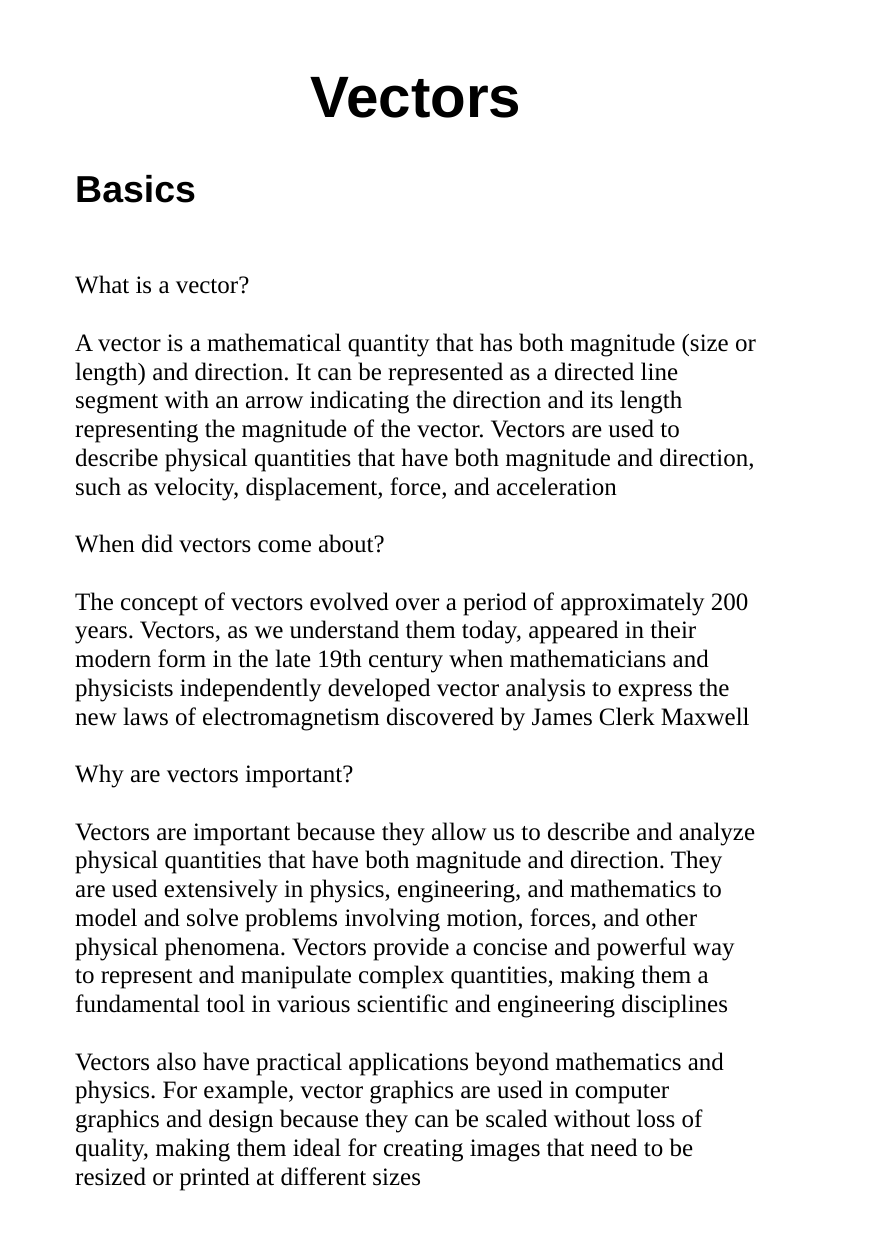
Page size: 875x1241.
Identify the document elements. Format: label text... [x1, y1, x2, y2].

subtitle Basics [75, 167, 756, 210]
text A vector is a mathematical quantity that has both magnitude (size or length) and direction. It can be represented as a directed line segment with an arrow indicating the direction and its length representing the magnitude of the vector. Vectors are used to describe physical quantities that have both magnitude and direction, such as velocity, displacement, force, and acceleration [75, 328, 756, 500]
text Vectors also have practical applications beyond mathematics and physics. For example, vector graphics are used in computer graphics and design because they can be scaled without loss of quality, making them ideal for creating images that need to be resized or printed at different sizes [75, 1047, 756, 1190]
text Vectors are important because they allow us to describe and analyze physical quantities that have both magnitude and direction. They are used extensively in physics, engineering, and mathematics to model and solve problems involving motion, forces, and other physical phenomena. Vectors provide a concise and powerful way to represent and manipulate complex quantities, making them a fundamental tool in various scientific and engineering disciplines [75, 817, 756, 1018]
text When did vectors come about? [75, 529, 756, 558]
text The concept of vectors evolved over a period of approximately 200 years. Vectors, as we understand them today, appeared in their modern form in the late 19th century when mathematicians and physicists independently developed vector analysis to express the new laws of electromagnetism discovered by James Clerk Maxwell [75, 587, 756, 730]
text What is a vector? [75, 270, 756, 299]
title Vectors [75, 62, 756, 129]
text Why are vectors important? [75, 759, 756, 788]
